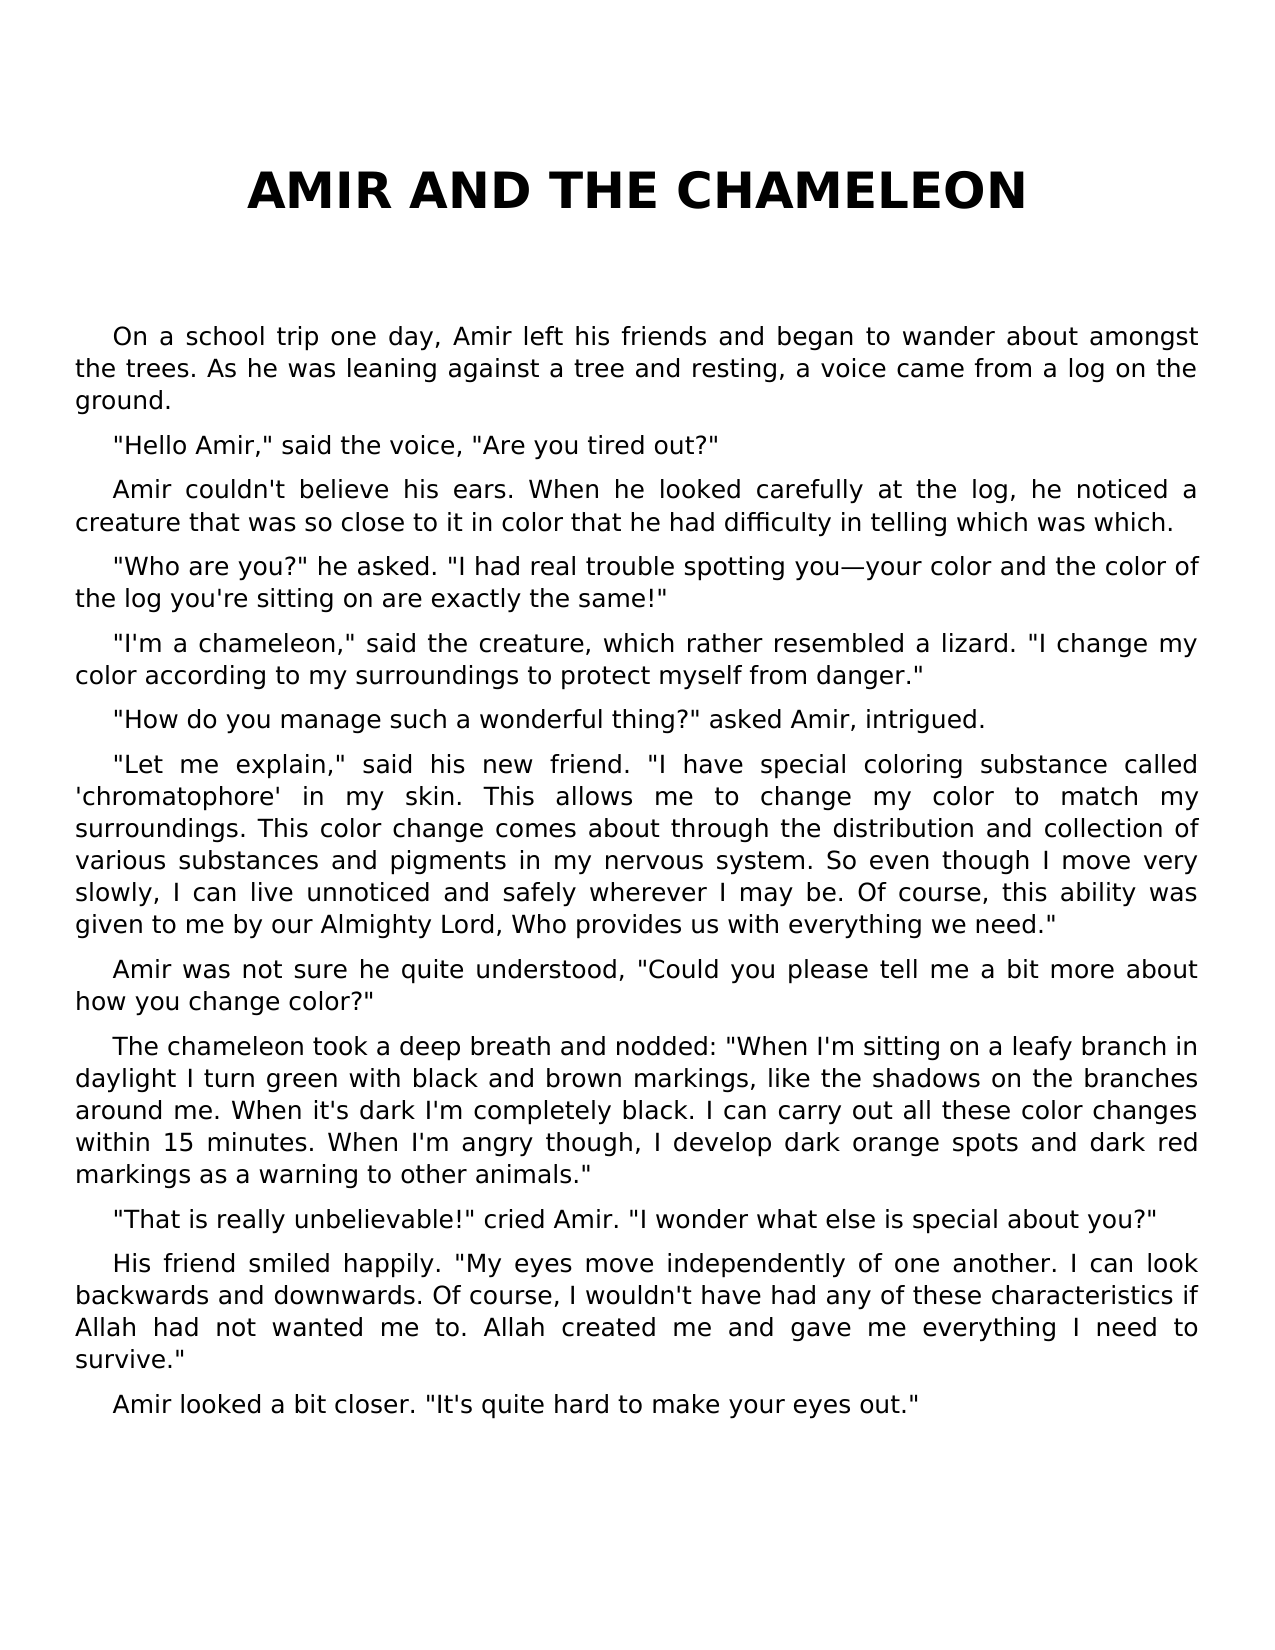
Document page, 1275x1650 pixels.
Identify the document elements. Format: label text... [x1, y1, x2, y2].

text The chameleon took a deep breath and nodded: "When I'm sitting on a leafy branch in daylight I turn green with black and brown markings, like the shadows on the branches around me. When it's dark I'm completely black. I can carry out all these color changes within 15 minutes. When I'm angry though, I develop dark orange spots and dark red markings as a warning to other animals." [75, 1032, 1200, 1189]
text "That is really unbelievable!" cried Amir. "I wonder what else is special about you?" [75, 1205, 1200, 1234]
text Amir was not sure he quite understood, "Could you please tell me a bit more about how you change color?" [75, 955, 1200, 1017]
text "Let me explain," said his new friend. "I have special coloring substance called 'chromatophore' in my skin. This allows me to change my color to match my surroundings. This color change comes about through the distribution and collection of various substances and pigments in my nervous system. So even though I move very slowly, I can live unnoticed and safely wherever I may be. Of course, this ability was given to me by our Almighty Lord, Who provides us with everything we need." [75, 750, 1200, 940]
text Amir couldn't believe his ears. When he looked carefully at the log, he noticed a creature that was so close to it in color that he had difficulty in telling which was which. [75, 476, 1200, 537]
text "Hello Amir," said the voice, "Are you tired out?" [75, 431, 1200, 460]
text On a school trip one day, Amir left his friends and began to wander about amongst the trees. As he was leaning against a tree and resting, a voice came from a log on the ground. [75, 322, 1200, 416]
text "How do you manage such a wonderful thing?" asked Amir, intrigued. [75, 706, 1200, 735]
text Amir looked a bit closer. "It's quite hard to make your eyes out." [75, 1390, 1200, 1419]
subtitle AMIR AND THE CHAMELEON [75, 162, 1200, 221]
text "I'm a chameleon," said the creature, which rather resembled a lizard. "I change my color according to my surroundings to protect myself from danger." [75, 629, 1200, 690]
text His friend smiled happily. "My eyes move independently of one another. I can look backwards and downwards. Of course, I wouldn't have had any of these characteristics if Allah had not wanted me to. Allah created me and gave me everything I need to survive." [75, 1249, 1200, 1375]
text "Who are you?" he asked. "I had real trouble spotting you—your color and the color of the log you're sitting on are exactly the same!" [75, 552, 1200, 614]
